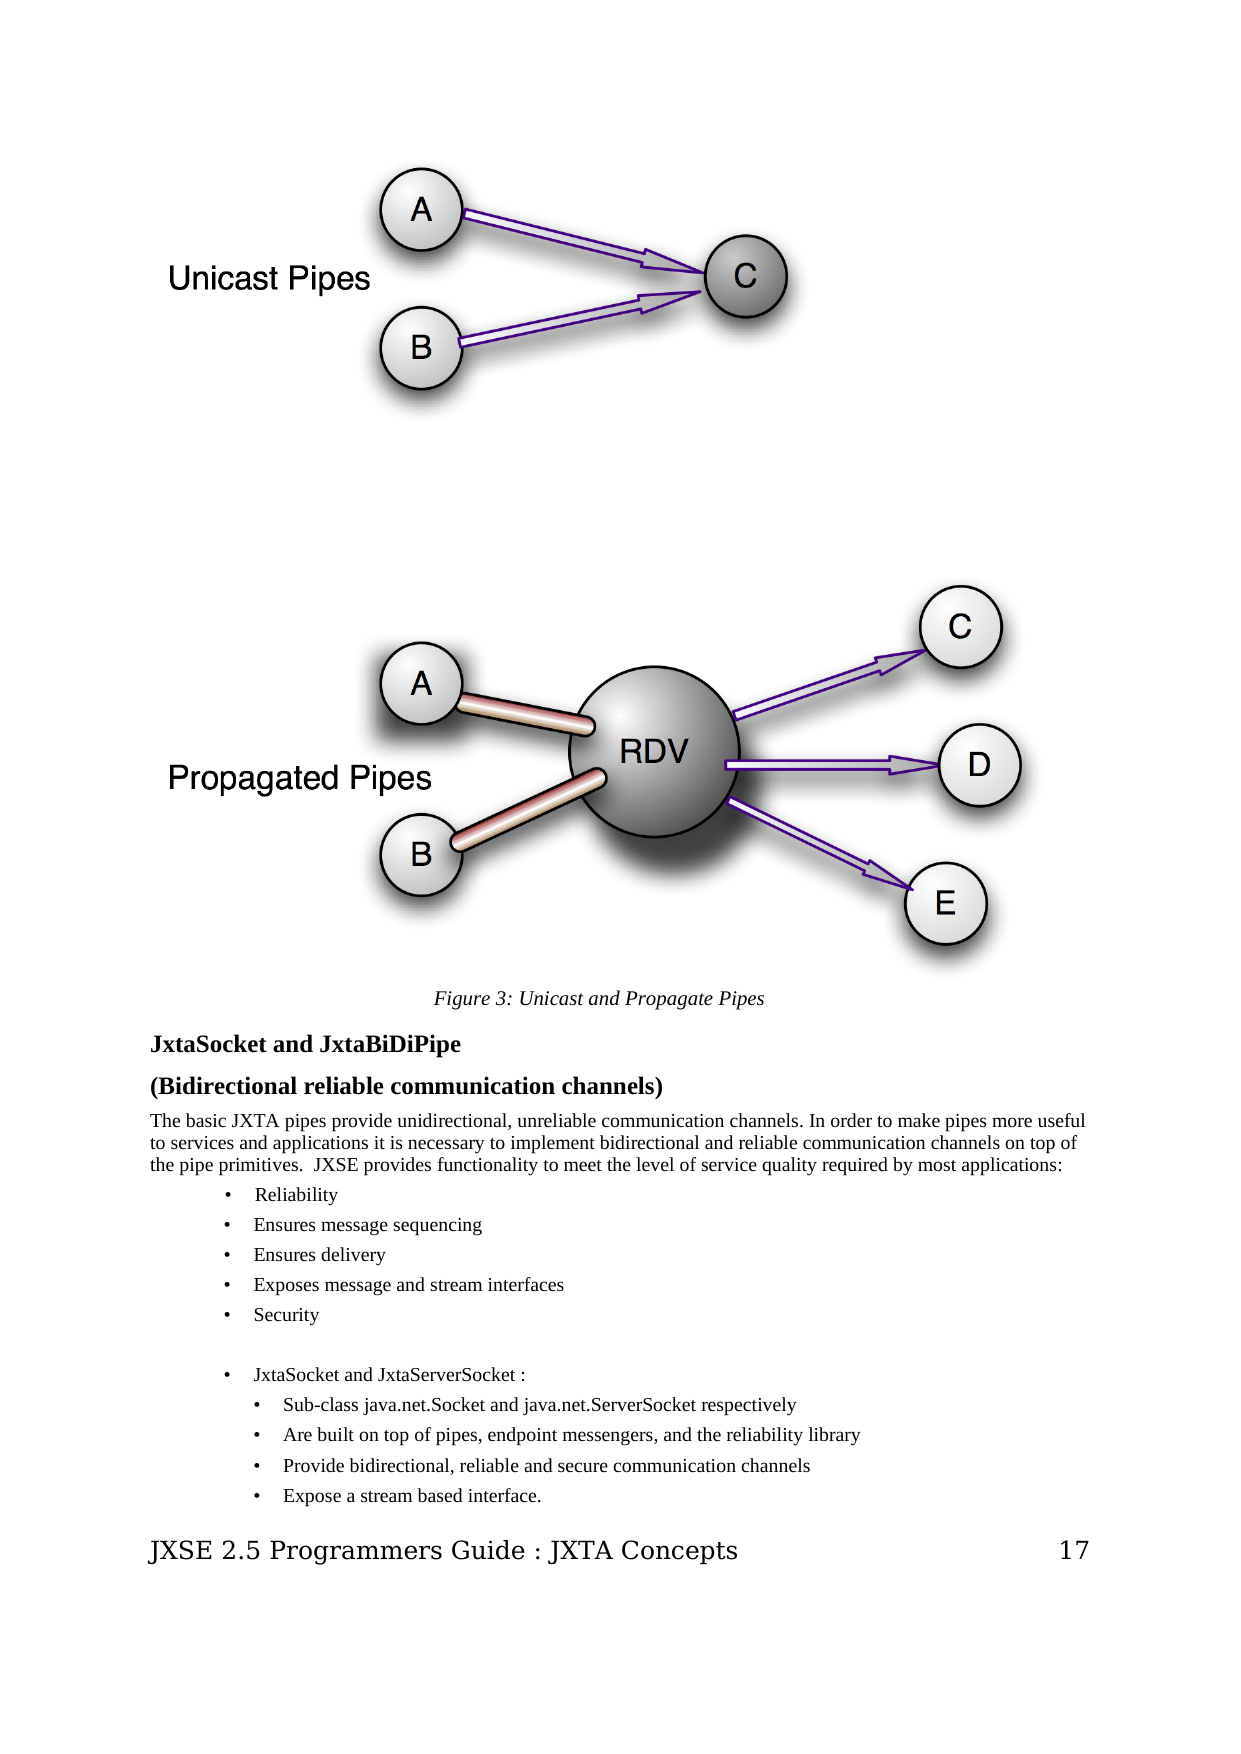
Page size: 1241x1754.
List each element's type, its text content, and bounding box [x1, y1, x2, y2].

list Ensures delivery [224, 1244, 1090, 1266]
list JxtaSocket and JxtaServerSocket : [224, 1364, 1090, 1386]
list Are built on top of pipes, endpoint messengers, and the reliability library [253, 1424, 1090, 1446]
list Security [224, 1304, 1090, 1326]
list Expose a stream based interface. [253, 1484, 1090, 1506]
picture [150, 150, 1050, 987]
text The basic JXTA pipes provide unidirectional, unreliable communication channels. In order to make pipes more useful to services and applications it is necessary to implement bidirectional and reliable communication channels on top of the pipe primitives. JXSE provides functionality to meet the level of service quality required by most applications: [150, 1110, 1090, 1175]
text JxtaSocket and JxtaBiDiPipe [150, 150, 1090, 1058]
text [150, 1009, 1050, 1030]
text Figure 3: Unicast and Propagate Pipes [150, 987, 1050, 1009]
list Provide bidirectional, reliable and secure communication channels [253, 1454, 1090, 1476]
text (Bidirectional reliable communication channels) [150, 1070, 1090, 1099]
list Exposes message and stream interfaces [224, 1274, 1090, 1296]
list Reliability [225, 1183, 1090, 1205]
list Ensures message sequencing [224, 1214, 1090, 1235]
list Sub-class java.net.Socket and java.net.ServerSocket respectively [253, 1394, 1090, 1416]
